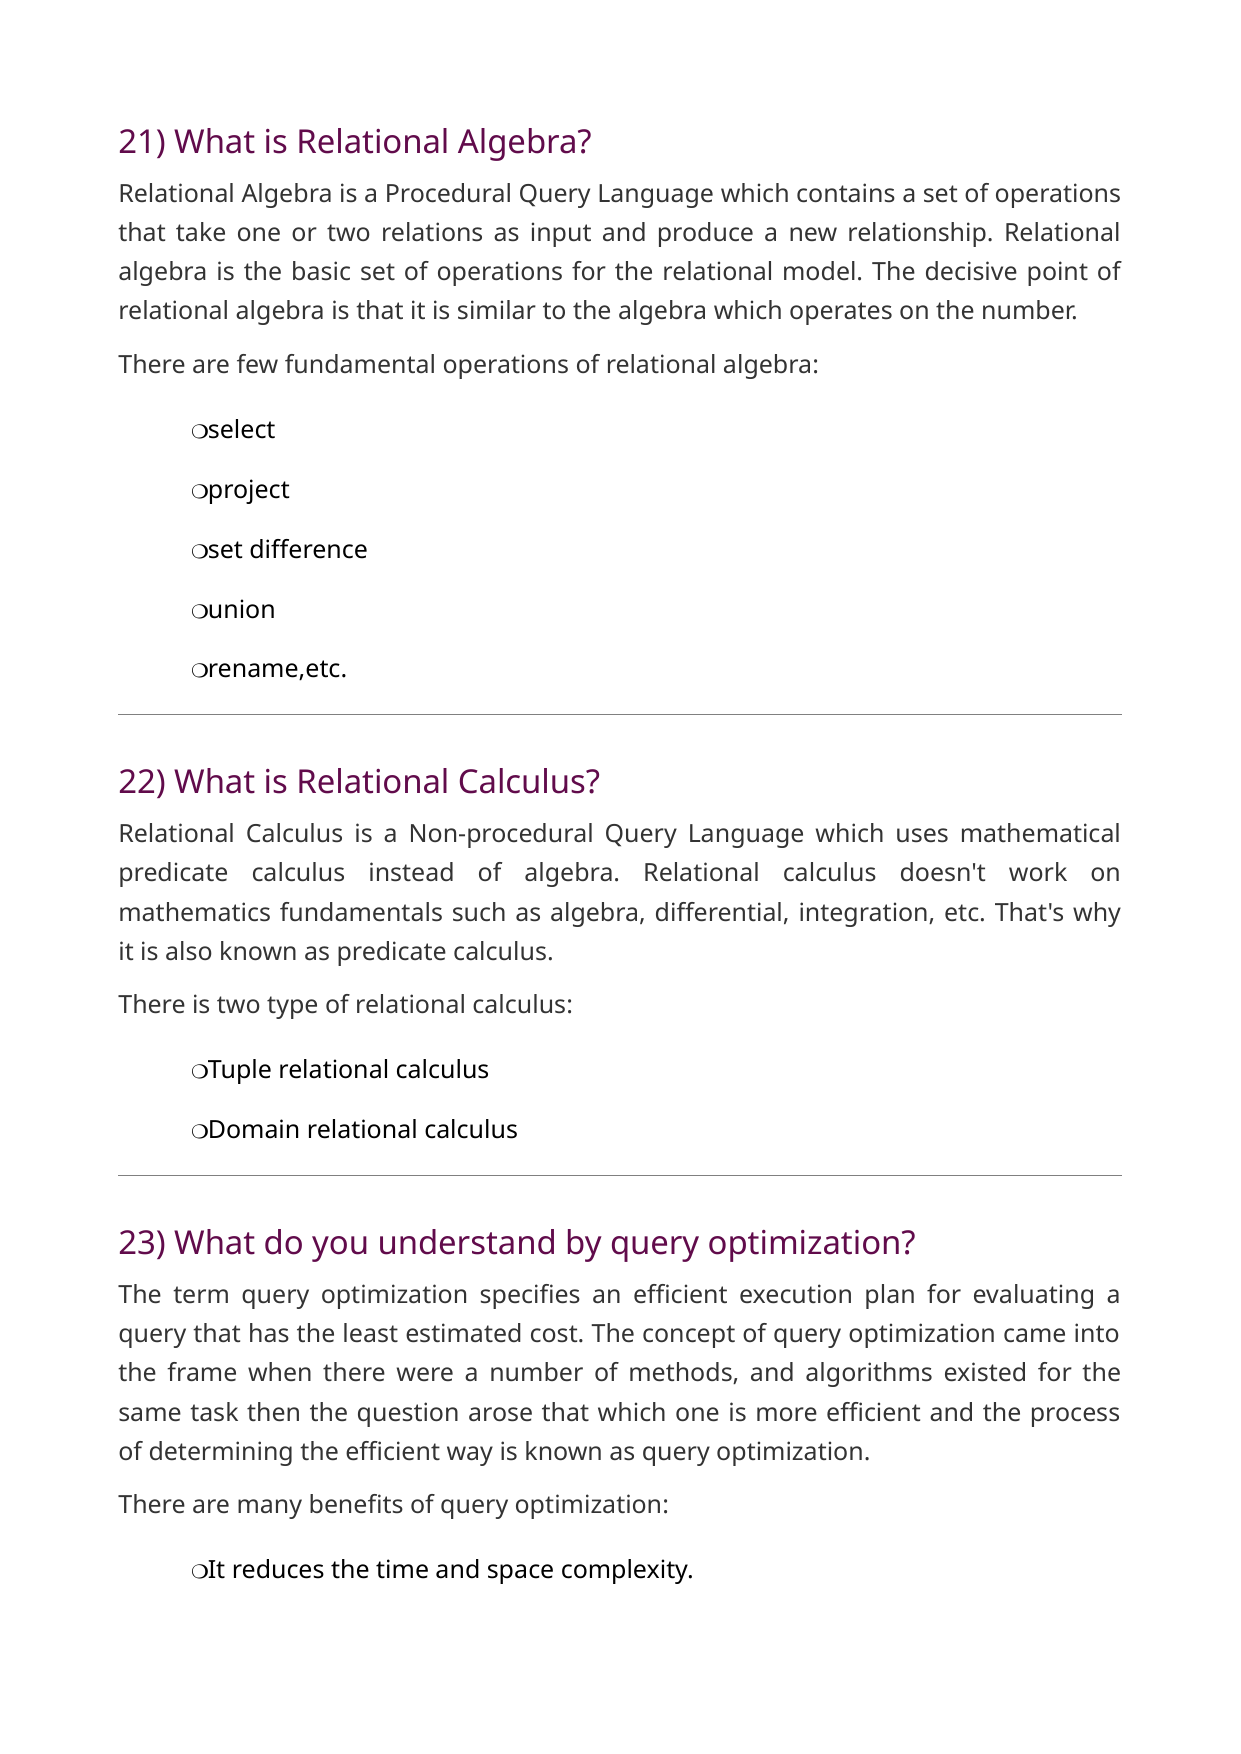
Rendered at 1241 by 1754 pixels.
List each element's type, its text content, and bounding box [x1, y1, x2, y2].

text Relational Algebra is a Procedural Query Language which contains a set of operations that take one or two relations as input and produce a new relationship. Relational algebra is the basic set of operations for the relational model. The decisive point of relational algebra is that it is similar to the algebra which operates on the number. [118, 175, 1122, 327]
list union [118, 586, 1122, 625]
subtitle 21) What is Relational Algebra? [118, 118, 1122, 163]
text There are many benefits of query optimization: [118, 1487, 1122, 1521]
list project [118, 466, 1122, 506]
list It reduces the time and space complexity. [118, 1547, 1122, 1586]
subtitle 22) What is Relational Calculus? [118, 759, 1122, 803]
text There is two type of relational calculus: [118, 987, 1122, 1021]
list select [118, 407, 1122, 446]
list set difference [118, 526, 1122, 565]
list Domain relational calculus [118, 1107, 1122, 1146]
text Relational Calculus is a Non-procedural Query Language which uses mathematical predicate calculus instead of algebra. Relational calculus doesn't work on mathematics fundamentals such as algebra, differential, integration, etc. That's why it is also known as predicate calculus. [118, 816, 1122, 967]
list Tuple relational calculus [118, 1047, 1122, 1086]
subtitle 23) What do you understand by query optimization? [118, 1219, 1122, 1264]
list rename,etc. [118, 646, 1122, 685]
text The term query optimization specifies an efficient execution plan for evaluating a query that has the least estimated cost. The concept of query optimization came into the frame when there were a number of methods, and algorithms existed for the same task then the question arose that which one is more efficient and the process of determining the efficient way is known as query optimization. [118, 1277, 1122, 1467]
text There are few fundamental operations of relational algebra: [118, 347, 1122, 381]
